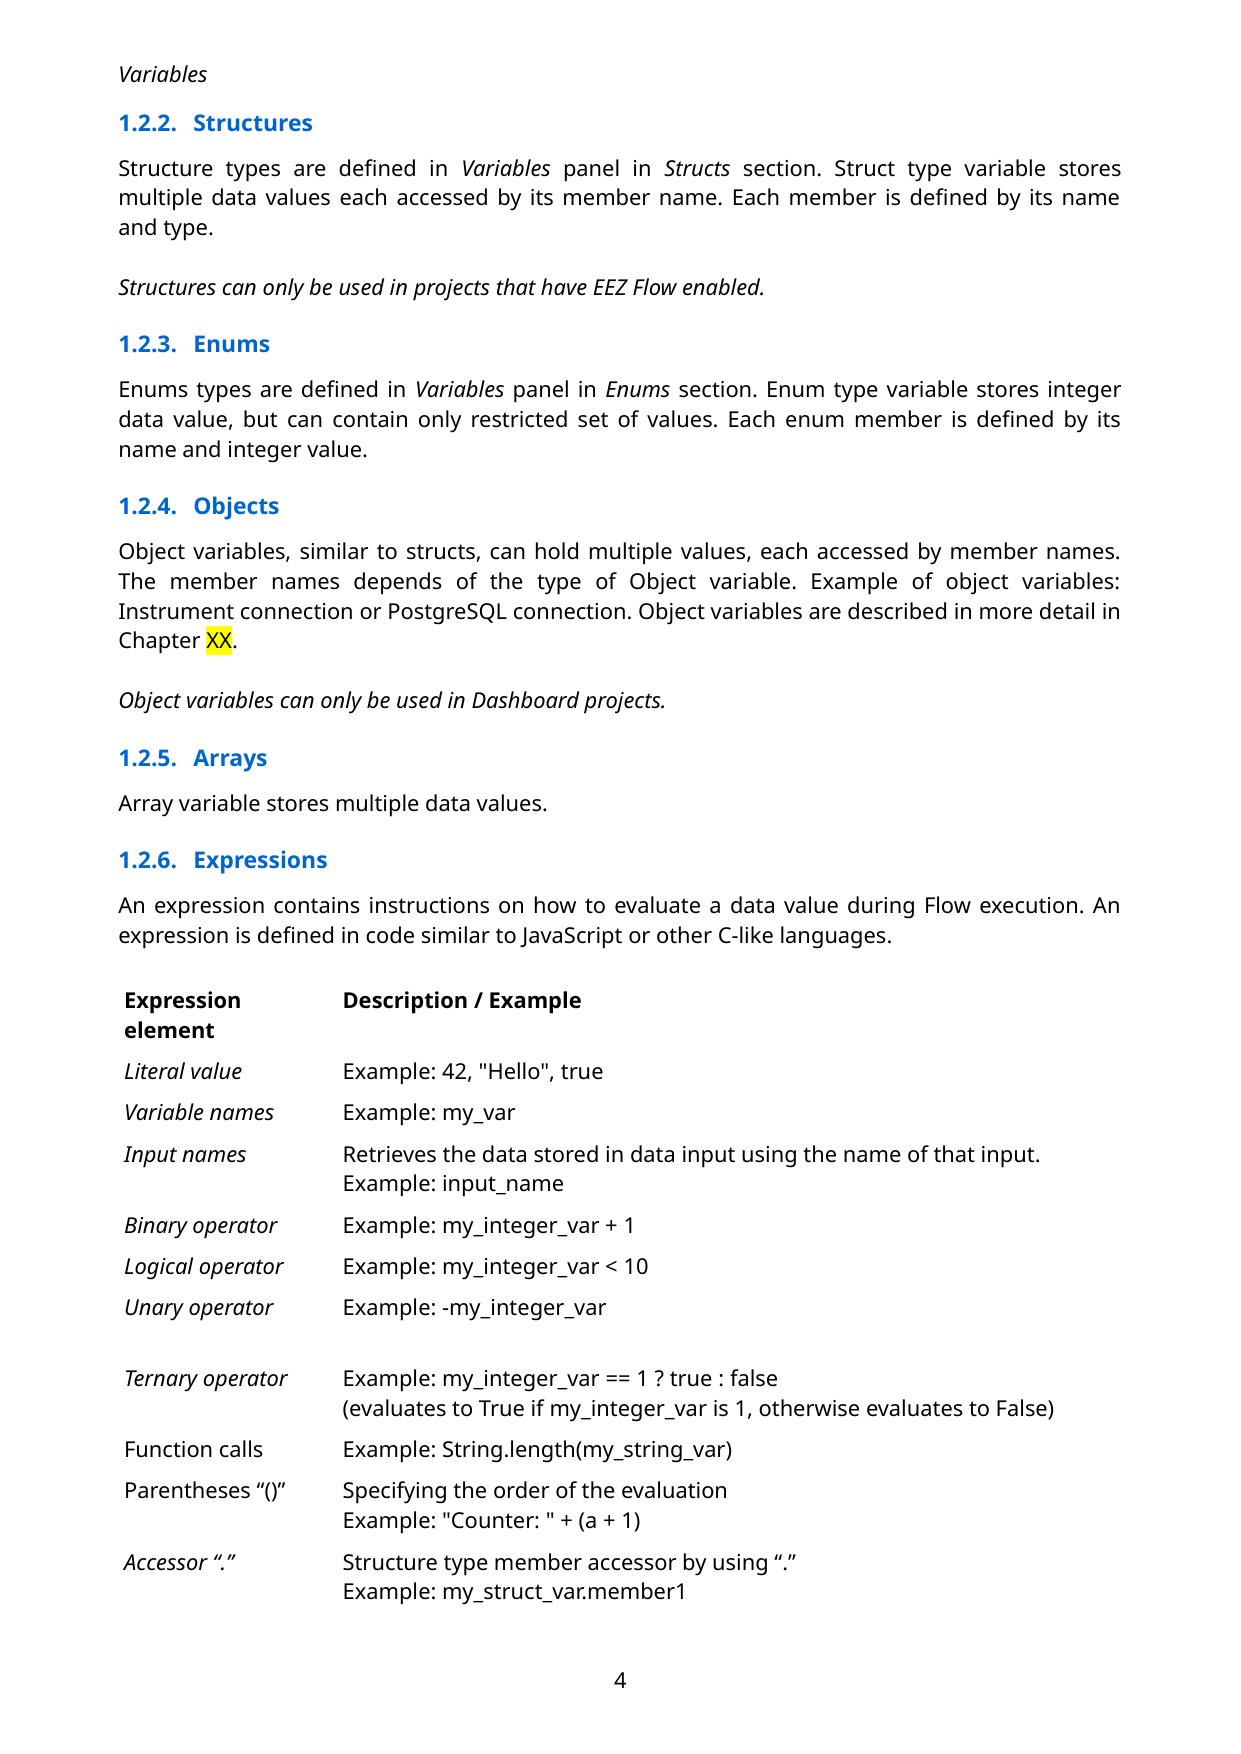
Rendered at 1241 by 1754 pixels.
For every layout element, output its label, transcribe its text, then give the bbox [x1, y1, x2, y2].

table_cell Binary operator [118, 1204, 337, 1245]
table_cell Specifying the order of the evaluation Example: "Counter: " + (a + 1) [337, 1470, 1122, 1541]
table_cell Example: my_integer_var == 1 ? true : false (evaluates to True if my_integer_var is 1, otherwise evaluates to False) [337, 1358, 1122, 1428]
table_cell Variable names [118, 1092, 337, 1133]
text Object variables, similar to structs, can hold multiple values, each accessed by member names. The member names depends of the type of Object variable. Example of object variables: Instrument connection or PostgreSQL connection. Object variables are described in more detail in Chapter XX. [118, 536, 1122, 655]
table_cell Retrieves the data stored in data input using the name of that input. Example: input_name [337, 1133, 1122, 1204]
table_cell Parentheses “()” [118, 1470, 337, 1541]
table_cell Structure type member accessor by using “.” Example: my_struct_var.member1 [337, 1541, 1122, 1612]
subtitle Objects [118, 490, 1122, 521]
table_cell Example: String.length(my_string_var) [337, 1429, 1122, 1470]
text Enums types are defined in Variables panel in Enums section. Enum type variable stores integer data value, but can contain only restricted set of values. Each enum member is defined by its name and integer value. [118, 374, 1122, 463]
table_header Expression element [118, 979, 337, 1050]
table_cell Logical operator [118, 1245, 337, 1286]
text Object variables can only be used in Dashboard projects. [118, 685, 1122, 715]
table_cell Input names [118, 1133, 337, 1204]
table_cell Example: my_integer_var + 1 [337, 1204, 1122, 1245]
table_cell Example: my_integer_var < 10 [337, 1245, 1122, 1286]
subtitle Structures [118, 107, 1122, 138]
subtitle Arrays [118, 741, 1122, 773]
subtitle Expressions [118, 844, 1122, 875]
text Array variable stores multiple data values. [118, 787, 1122, 817]
text Structures can only be used in projects that have EEZ Flow enabled. [118, 272, 1122, 302]
table_header Description / Example [337, 979, 1122, 1050]
table_cell Accessor “.” [118, 1541, 337, 1612]
subtitle Enums [118, 328, 1122, 359]
text Structure types are defined in Variables panel in Structs section. Struct type variable stores multiple data values each accessed by its member name. Each member is defined by its name and type. [118, 153, 1122, 242]
table_cell Unary operator [118, 1286, 337, 1357]
table_cell Function calls [118, 1429, 337, 1470]
table_cell Literal value [118, 1050, 337, 1092]
table_cell Example: my_var [337, 1092, 1122, 1133]
text An expression contains instructions on how to evaluate a data value during Flow execution. An expression is defined in code similar to JavaScript or other C-like languages. [118, 890, 1122, 949]
table_cell Example: 42, "Hello", true [337, 1050, 1122, 1092]
table_cell Ternary operator [118, 1358, 337, 1428]
table_cell Example: -my_integer_var [337, 1286, 1122, 1357]
